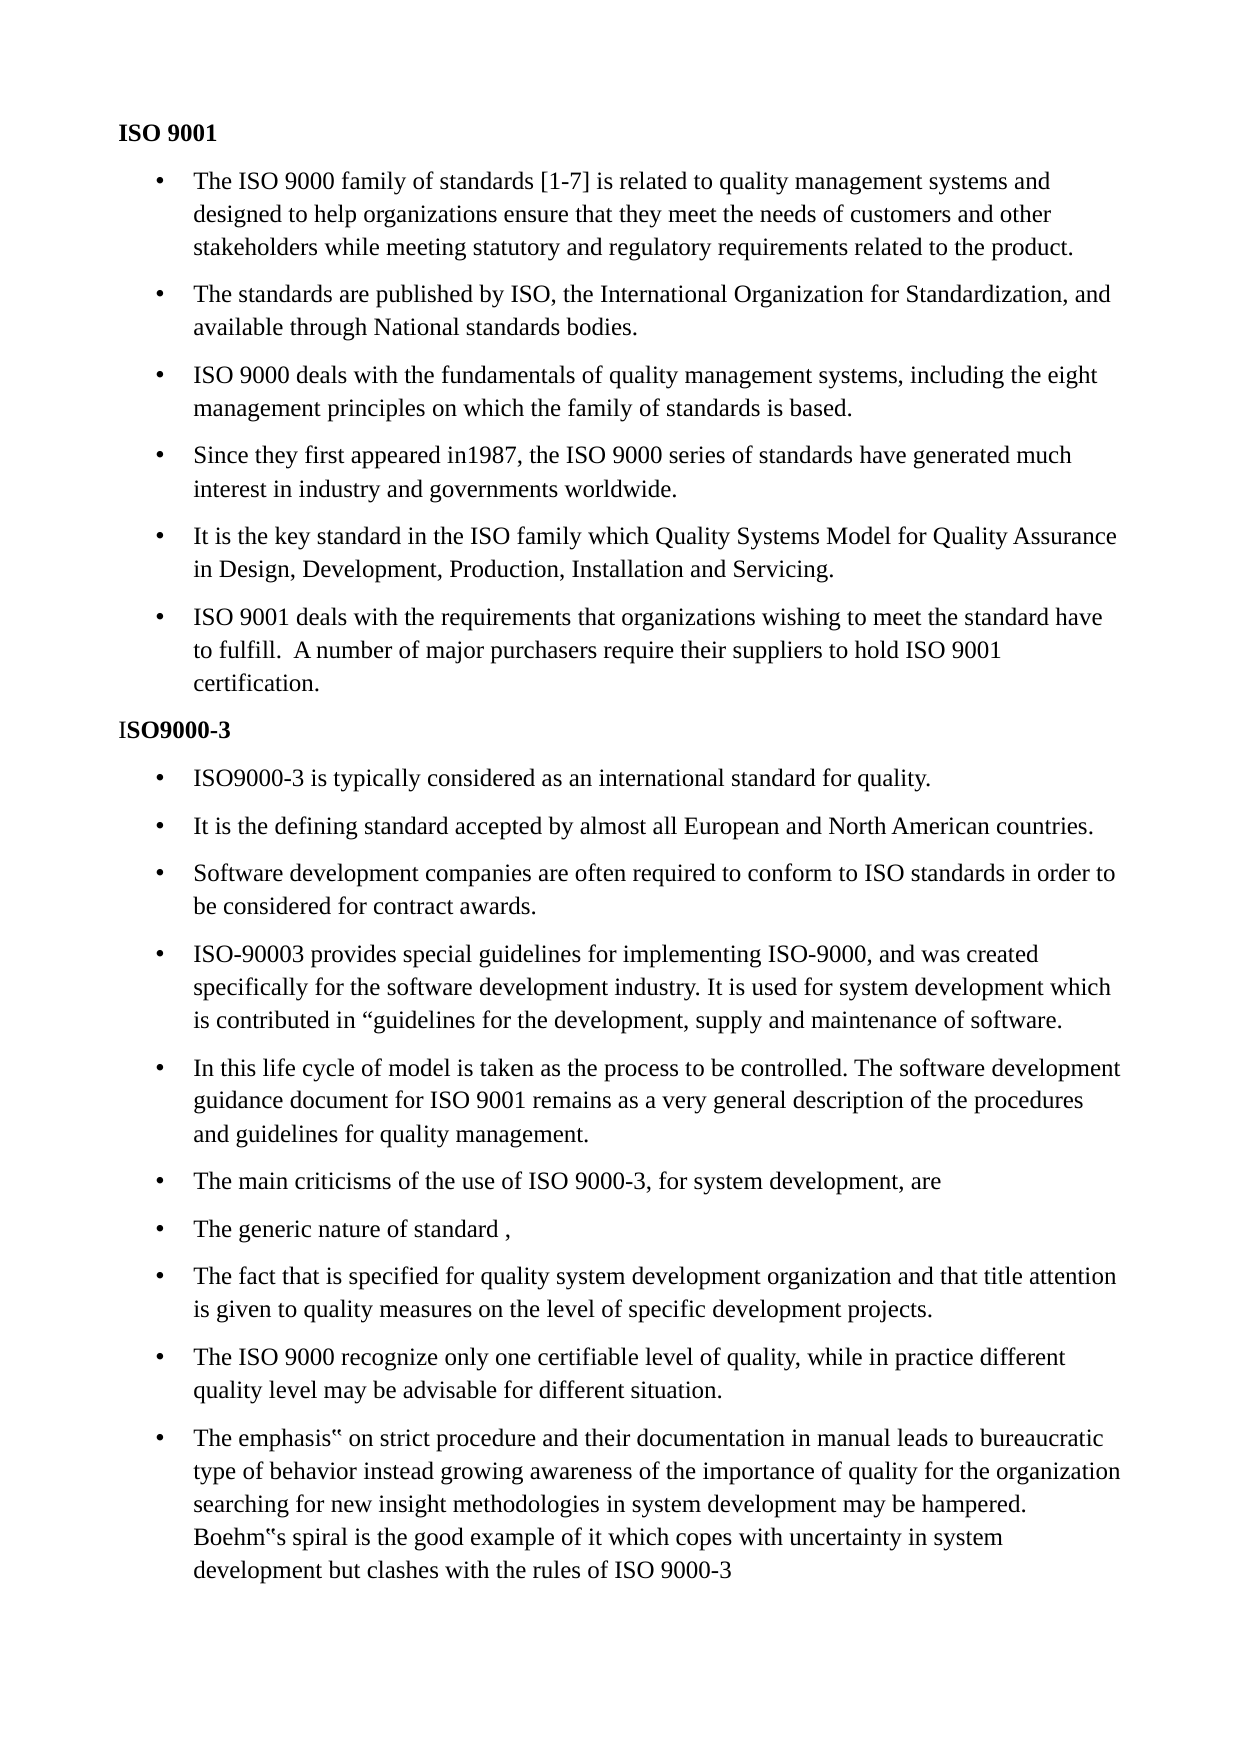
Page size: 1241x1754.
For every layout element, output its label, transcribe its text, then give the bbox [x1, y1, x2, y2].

list The ISO 9000 recognize only one certifiable level of quality, while in practice different quality level may be advisable for different situation. [156, 1342, 1122, 1404]
list ISO 9000 deals with the fundamentals of quality management systems, including the eight management principles on which the family of standards is based. [156, 360, 1122, 422]
list The emphasis‟ on strict procedure and their documentation in manual leads to bureaucratic type of behavior instead growing awareness of the importance of quality for the organization searching for new insight methodologies in system development may be hampered. Boehm‟s spiral is the good example of it which copes with uncertainty in system development but clashes with the rules of ISO 9000-3 [156, 1423, 1122, 1583]
list ISO9000-3 is typically considered as an international standard for quality. [156, 763, 1122, 792]
list The main criticisms of the use of ISO 9000-3, for system development, are [156, 1166, 1122, 1195]
list In this life cycle of model is taken as the process to be controlled. The software development guidance document for ISO 9001 remains as a very general description of the procedures and guidelines for quality management. [156, 1053, 1122, 1147]
list ISO-90003 provides special guidelines for implementing ISO-9000, and was created specifically for the software development industry. It is used for system development which is contributed in “guidelines for the development, supply and maintenance of software. [156, 939, 1122, 1034]
list The standards are published by ISO, the International Organization for Standardization, and available through National standards bodies. [156, 279, 1122, 341]
list It is the defining standard accepted by almost all European and North American countries. [156, 811, 1122, 839]
text ISO9000-3 [118, 716, 1122, 744]
list The ISO 9000 family of standards [1-7] is related to quality management systems and designed to help organizations ensure that they meet the needs of customers and other stakeholders while meeting statutory and regulatory requirements related to the product. [156, 166, 1122, 261]
list The fact that is specified for quality system development organization and that title attention is given to quality measures on the level of specific development projects. [156, 1261, 1122, 1323]
text ISO 9001 [118, 118, 1122, 147]
list It is the key standard in the ISO family which Quality Systems Model for Quality Assurance in Design, Development, Production, Installation and Servicing. [156, 521, 1122, 583]
list ISO 9001 deals with the requirements that organizations wishing to meet the standard have to fulfill. A number of major purchasers require their suppliers to hold ISO 9001 certification. [156, 602, 1122, 697]
list The generic nature of standard , [156, 1214, 1122, 1243]
list Software development companies are often required to conform to ISO standards in order to be considered for contract awards. [156, 858, 1122, 920]
list Since they first appeared in1987, the ISO 9000 series of standards have generated much interest in industry and governments worldwide. [156, 441, 1122, 502]
